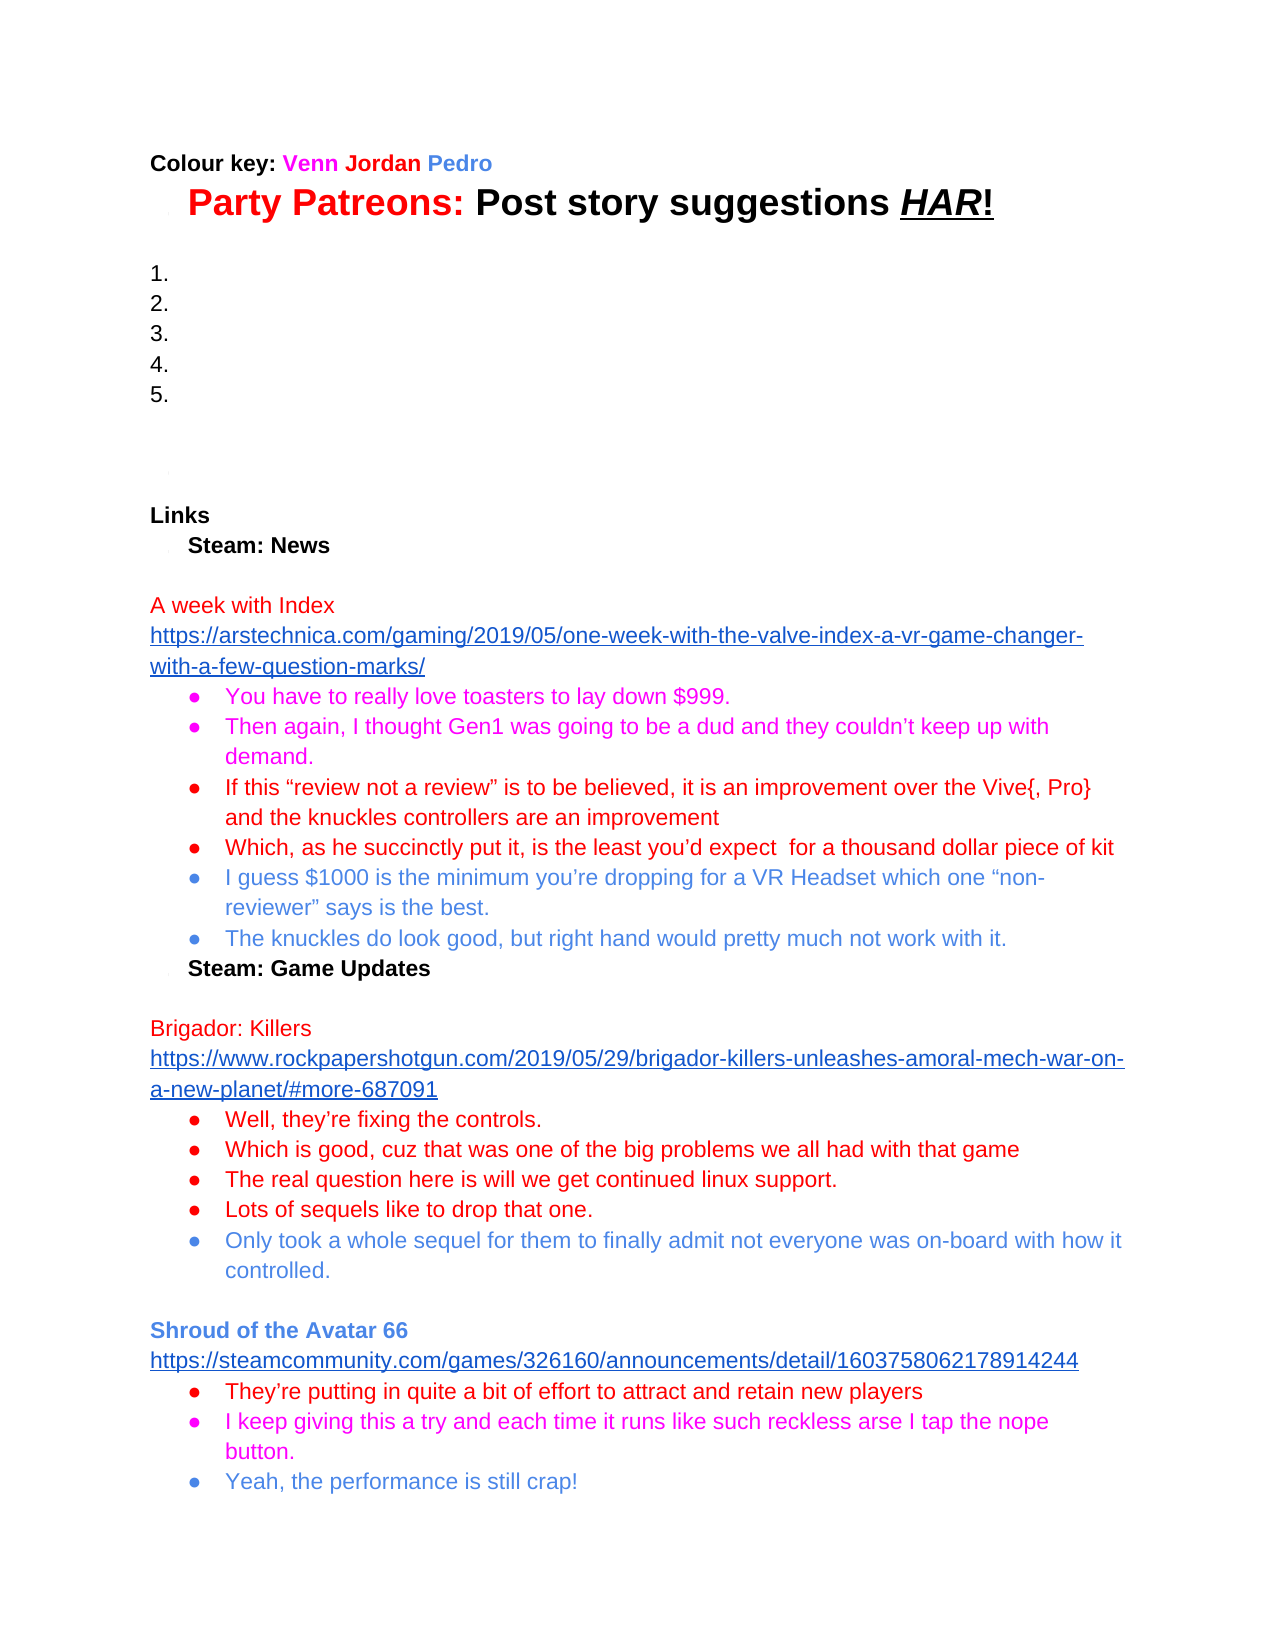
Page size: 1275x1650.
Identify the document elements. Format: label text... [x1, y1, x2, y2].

list I guess $1000 is the minimum you’re dropping for a VR Headset which one “non-reviewer” says is the best. [187, 864, 1125, 921]
text Party Patreons: Post story suggestions HAR! [150, 180, 1125, 223]
text 4. [150, 351, 1125, 377]
text https://arstechnica.com/gaming/2019/05/one-week-with-the-valve-index-a-vr-game-changer-with-a-few-question-marks/ [150, 622, 1125, 679]
list You have to really love toasters to lay down $999. [187, 683, 1125, 709]
text https://steamcommunity.com/games/326160/announcements/detail/1603758062178914244 [150, 1347, 1125, 1374]
list The real question here is will we get continued linux support. [187, 1166, 1125, 1193]
text Links [150, 502, 1125, 528]
list They’re putting in quite a bit of effort to attract and retain new players [187, 1378, 1125, 1404]
text Steam: News [150, 532, 1125, 558]
text A week with Index [150, 592, 1125, 619]
text Colour key: Venn Jordan Pedro [150, 150, 1125, 176]
list Which, as he succinctly put it, is the least you’d expect for a thousand dollar piece of kit [187, 834, 1125, 860]
list Only took a whole sequel for them to finally admit not everyone was on-board with how it controlled. [187, 1227, 1125, 1283]
text 3. [150, 320, 1125, 347]
list Well, they’re fixing the controls. [187, 1106, 1125, 1132]
text Brigador: Killers [150, 1015, 1125, 1042]
text https://www.rockpapershotgun.com/2019/05/29/brigador-killers-unleashes-amoral-mech-war-on- [150, 1045, 1125, 1068]
text 1. [150, 260, 1125, 286]
text Steam: Game Updates [150, 955, 1125, 981]
list I keep giving this a try and each time it runs like such reckless arse I tap the nope button. [187, 1408, 1125, 1464]
text Shroud of the Avatar 66 [150, 1317, 1125, 1344]
text 5. [150, 381, 1125, 407]
list Lots of sequels like to drop that one. [187, 1196, 1125, 1223]
list Then again, I thought Gen1 was going to be a dud and they couldn’t keep up with demand. [187, 713, 1125, 770]
text 2. [150, 290, 1125, 317]
list Yeah, the performance is still crap! [187, 1468, 1125, 1495]
text a-new-planet/#more-687091 [150, 1069, 1125, 1102]
list If this “review not a review” is to be believed, it is an improvement over the Vive{, Pro} and the knuckles controllers are an improvement [187, 773, 1125, 830]
list Which is good, cuz that was one of the big problems we all had with that game [187, 1136, 1125, 1162]
list The knuckles do look good, but right hand would pretty much not work with it. [187, 924, 1125, 951]
